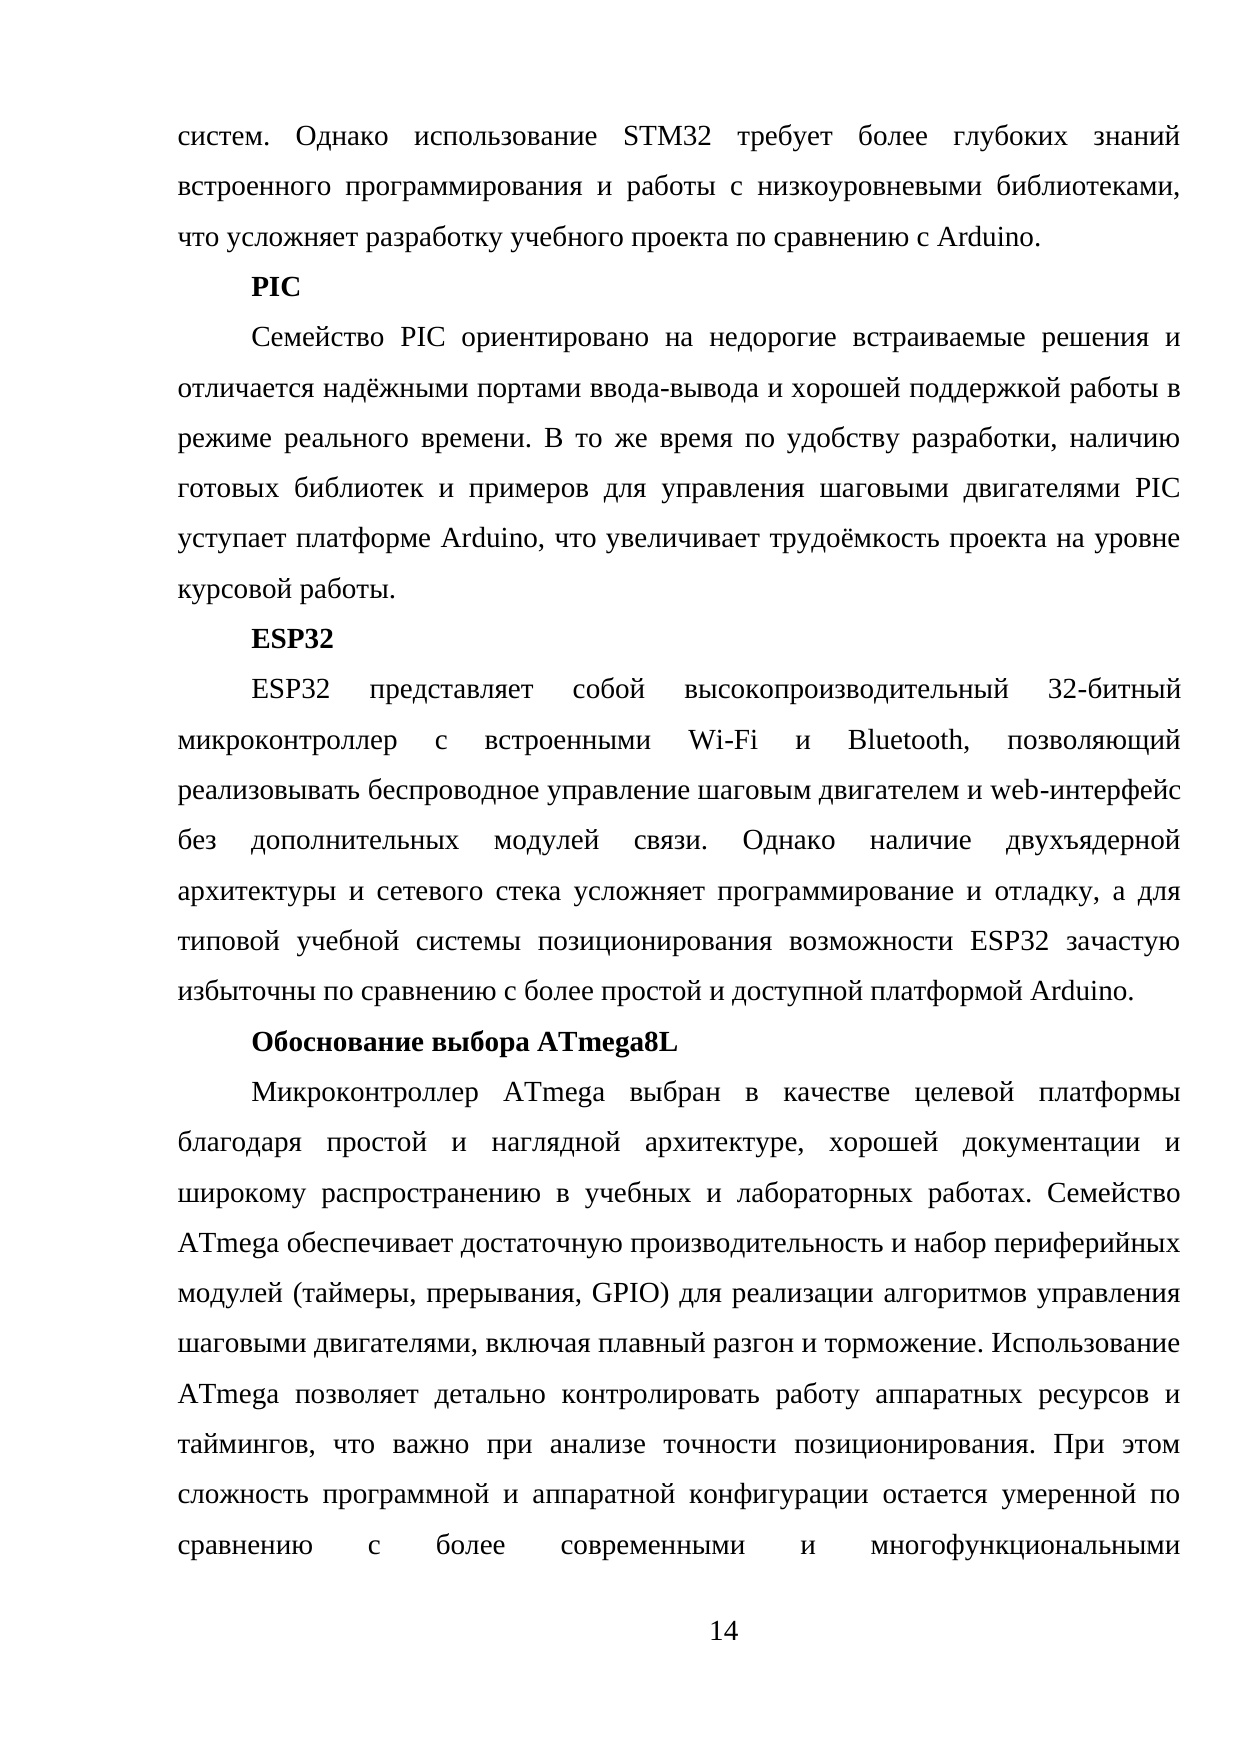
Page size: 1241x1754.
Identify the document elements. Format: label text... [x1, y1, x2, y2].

text Обоснование выбора ATmega8L [177, 1024, 1181, 1057]
text систем. Однако использование STM32 требует более глубоких знаний встроенного программирования и работы с низкоуровневыми библиотеками, что усложняет разработку учебного проекта по сравнению с Arduino. [177, 118, 1181, 252]
text ESP32 представляет собой высокопроизводительный 32‑битный микроконтроллер с встроенными Wi‑Fi и Bluetooth, позволяющий реализовывать беспроводное управление шаговым двигателем и web‑интерфейс без дополнительных модулей связи. Однако наличие двухъядерной архитектуры и сетевого стека усложняет программирование и отладку, а для типовой учебной системы позиционирования возможности ESP32 зачастую избыточны по сравнению с более простой и доступной платформой Arduino. [177, 672, 1181, 1007]
text PIC [177, 269, 1181, 303]
text ESP32 [177, 621, 1181, 655]
text Микроконтроллер ATmega выбран в качестве целевой платформы благодаря простой и наглядной архитектуре, хорошей документации и широкому распространению в учебных и лабораторных работах. Семейство ATmega обеспечивает достаточную производительность и набор периферийных модулей (таймеры, прерывания, GPIO) для реализации алгоритмов управления шаговыми двигателями, включая плавный разгон и торможение. Использование ATmega позволяет детально контролировать работу аппаратных ресурсов и таймингов, что важно при анализе точности позиционирования. При этом сложность программной и аппаратной конфигурации остается умеренной по сравнению с более современными и многофункциональными [177, 1074, 1181, 1560]
text Семейство PIC ориентировано на недорогие встраиваемые решения и отличается надёжными портами ввода‑вывода и хорошей поддержкой работы в режиме реального времени. В то же время по удобству разработки, наличию готовых библиотек и примеров для управления шаговыми двигателями PIC уступает платформе Arduino, что увеличивает трудоёмкость проекта на уровне курсовой работы. [177, 319, 1181, 604]
